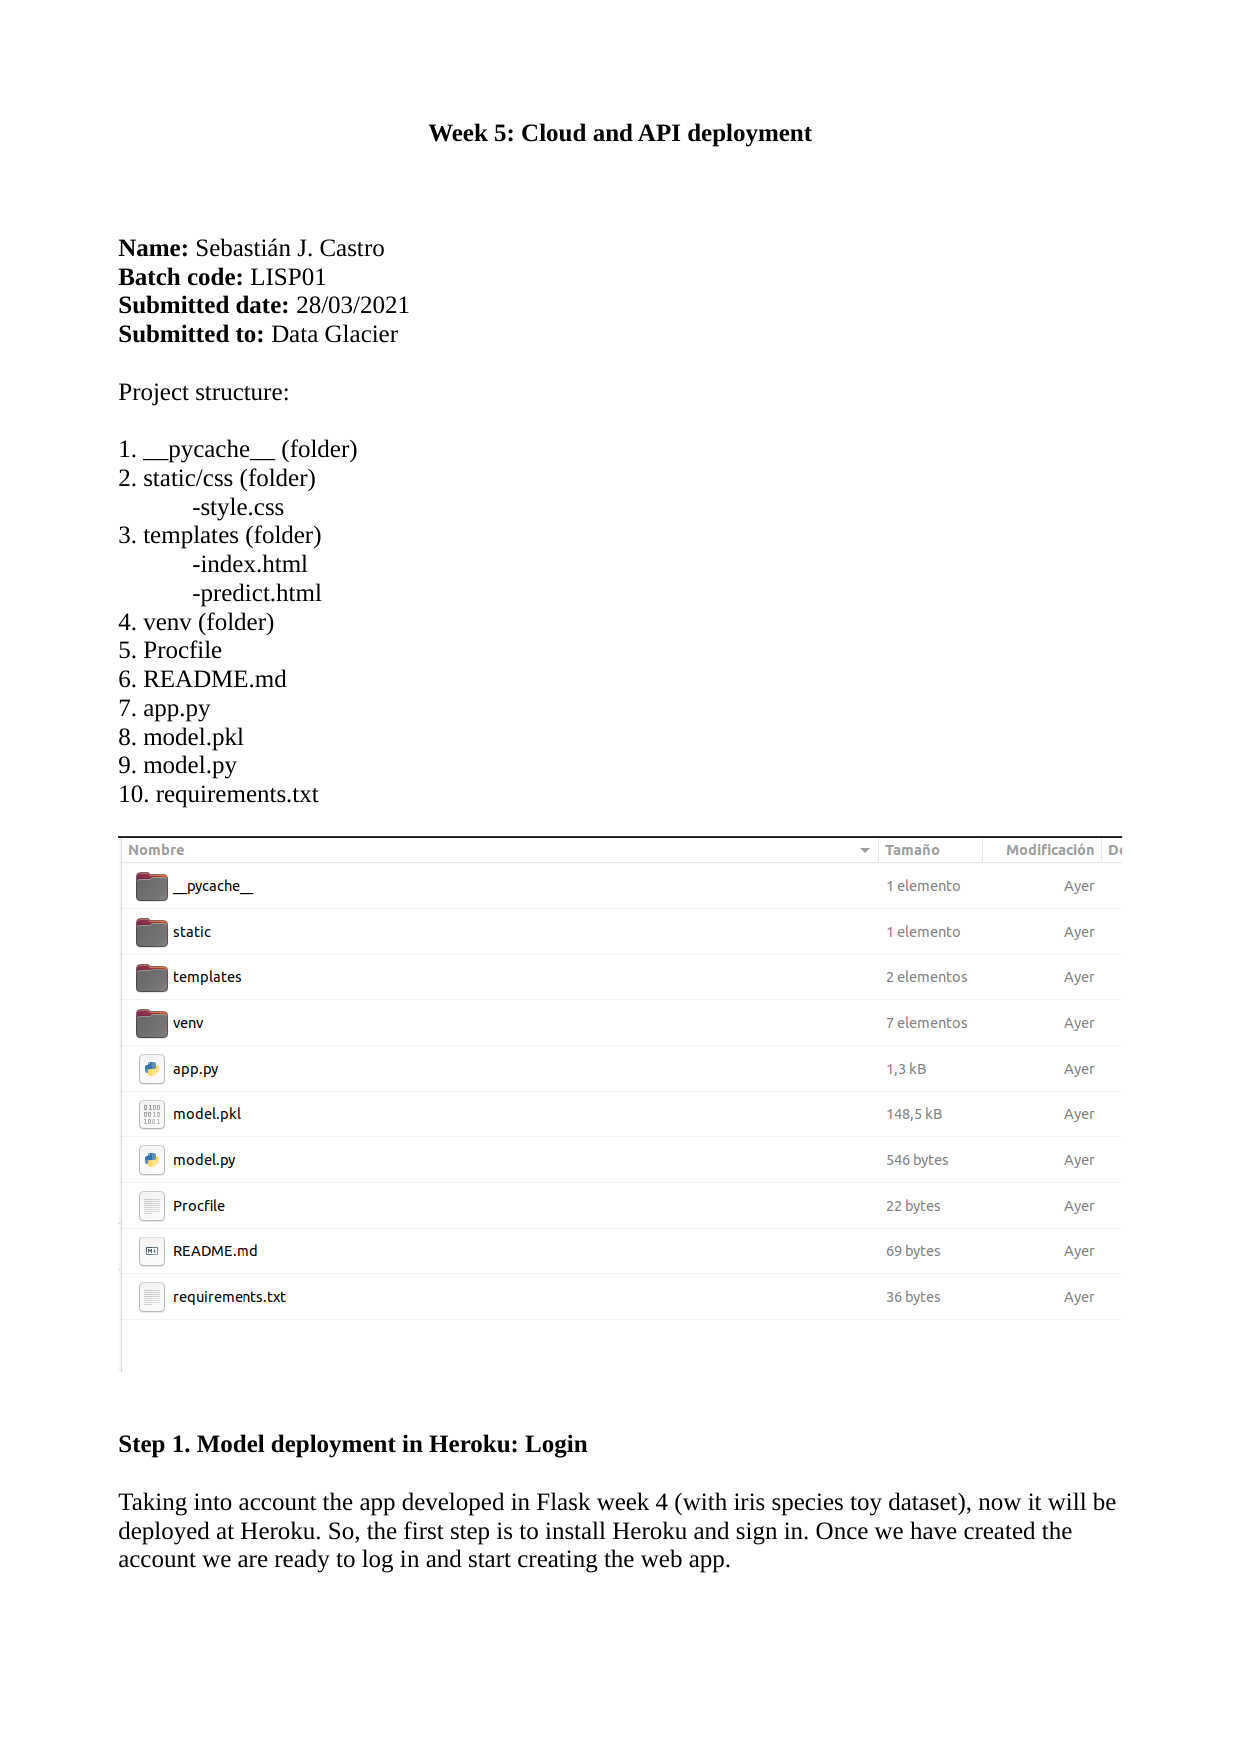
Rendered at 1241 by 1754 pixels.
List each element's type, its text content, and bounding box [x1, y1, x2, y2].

text Name: Sebastián J. Castro [118, 233, 1122, 262]
text Submitted date: 28/03/2021 [118, 291, 1122, 319]
text Taking into account the app developed in Flask week 4 (with iris species toy dataset), now it will be deployed at Heroku. So, the first step is to install Heroku and sign in. Once we have created the account we are ready to log in and start creating the web app. [118, 1487, 1122, 1573]
text Step 1. Model deployment in Heroku: Login [118, 1429, 1122, 1458]
text 8. model.pkl [118, 722, 1122, 751]
text -index.html [118, 549, 1122, 578]
text -style.css [118, 492, 1122, 521]
text 2. static/css (folder) [118, 463, 1122, 492]
text Project structure: [118, 377, 1122, 406]
picture [118, 836, 1123, 1372]
text Batch code: LISP01 [118, 262, 1122, 291]
text Week 5: Cloud and API deployment [118, 118, 1122, 147]
text 6. README.md [118, 664, 1122, 693]
text 4. venv (folder) [118, 607, 1122, 636]
text -predict.html [118, 578, 1122, 607]
text 3. templates (folder) [118, 521, 1122, 549]
text 9. model.py [118, 751, 1122, 779]
text 10. requirements.txt [118, 779, 1122, 808]
text Submitted to: Data Glacier [118, 319, 1122, 348]
text 5. Procfile [118, 636, 1122, 664]
text 1. __pycache__ (folder) [118, 434, 1122, 463]
text 7. app.py [118, 693, 1122, 722]
